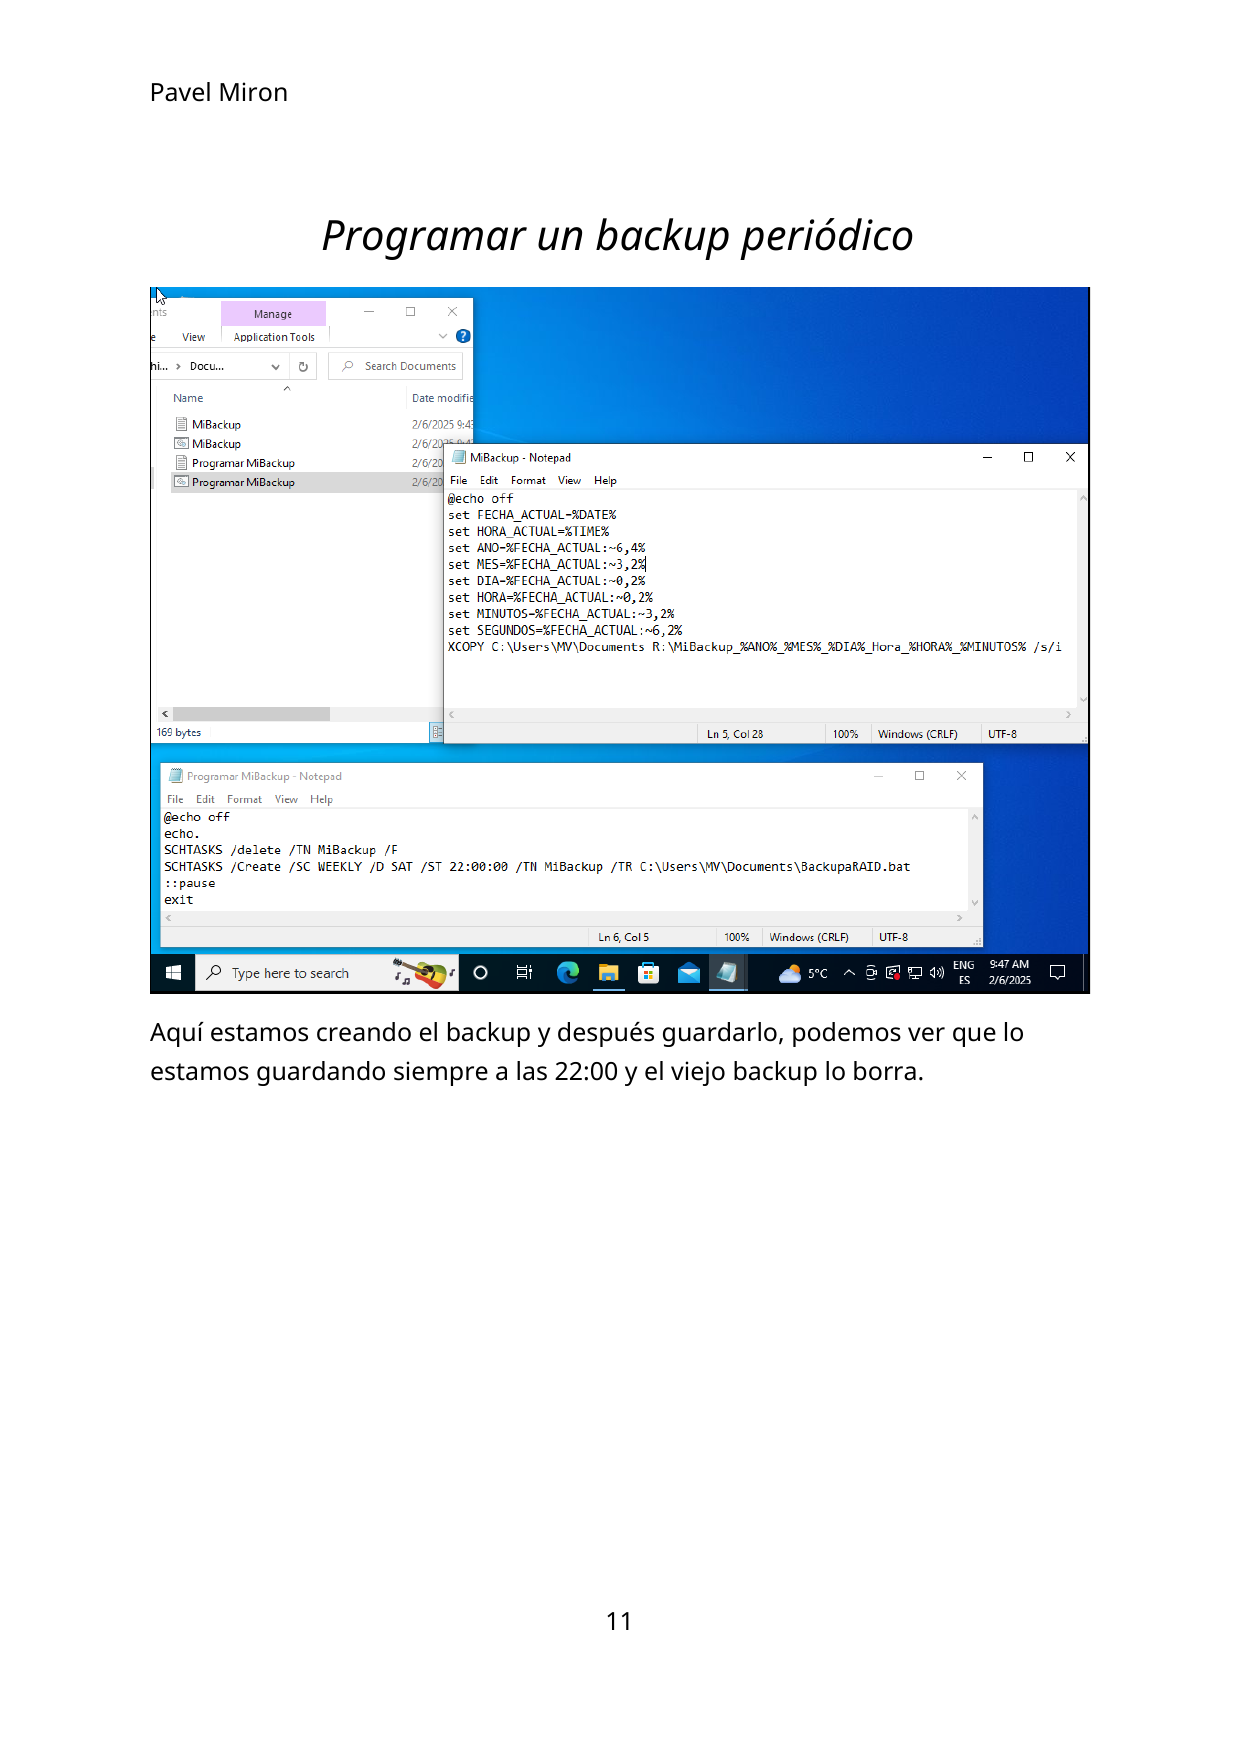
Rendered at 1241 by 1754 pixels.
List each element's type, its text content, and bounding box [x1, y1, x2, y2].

text Programar un backup periódico [150, 206, 1090, 263]
text Aquí estamos creando el backup y después guardarlo, podemos ver que lo estamos guardando siempre a las 22:00 y el viejo backup lo borra. [150, 1015, 1090, 1088]
